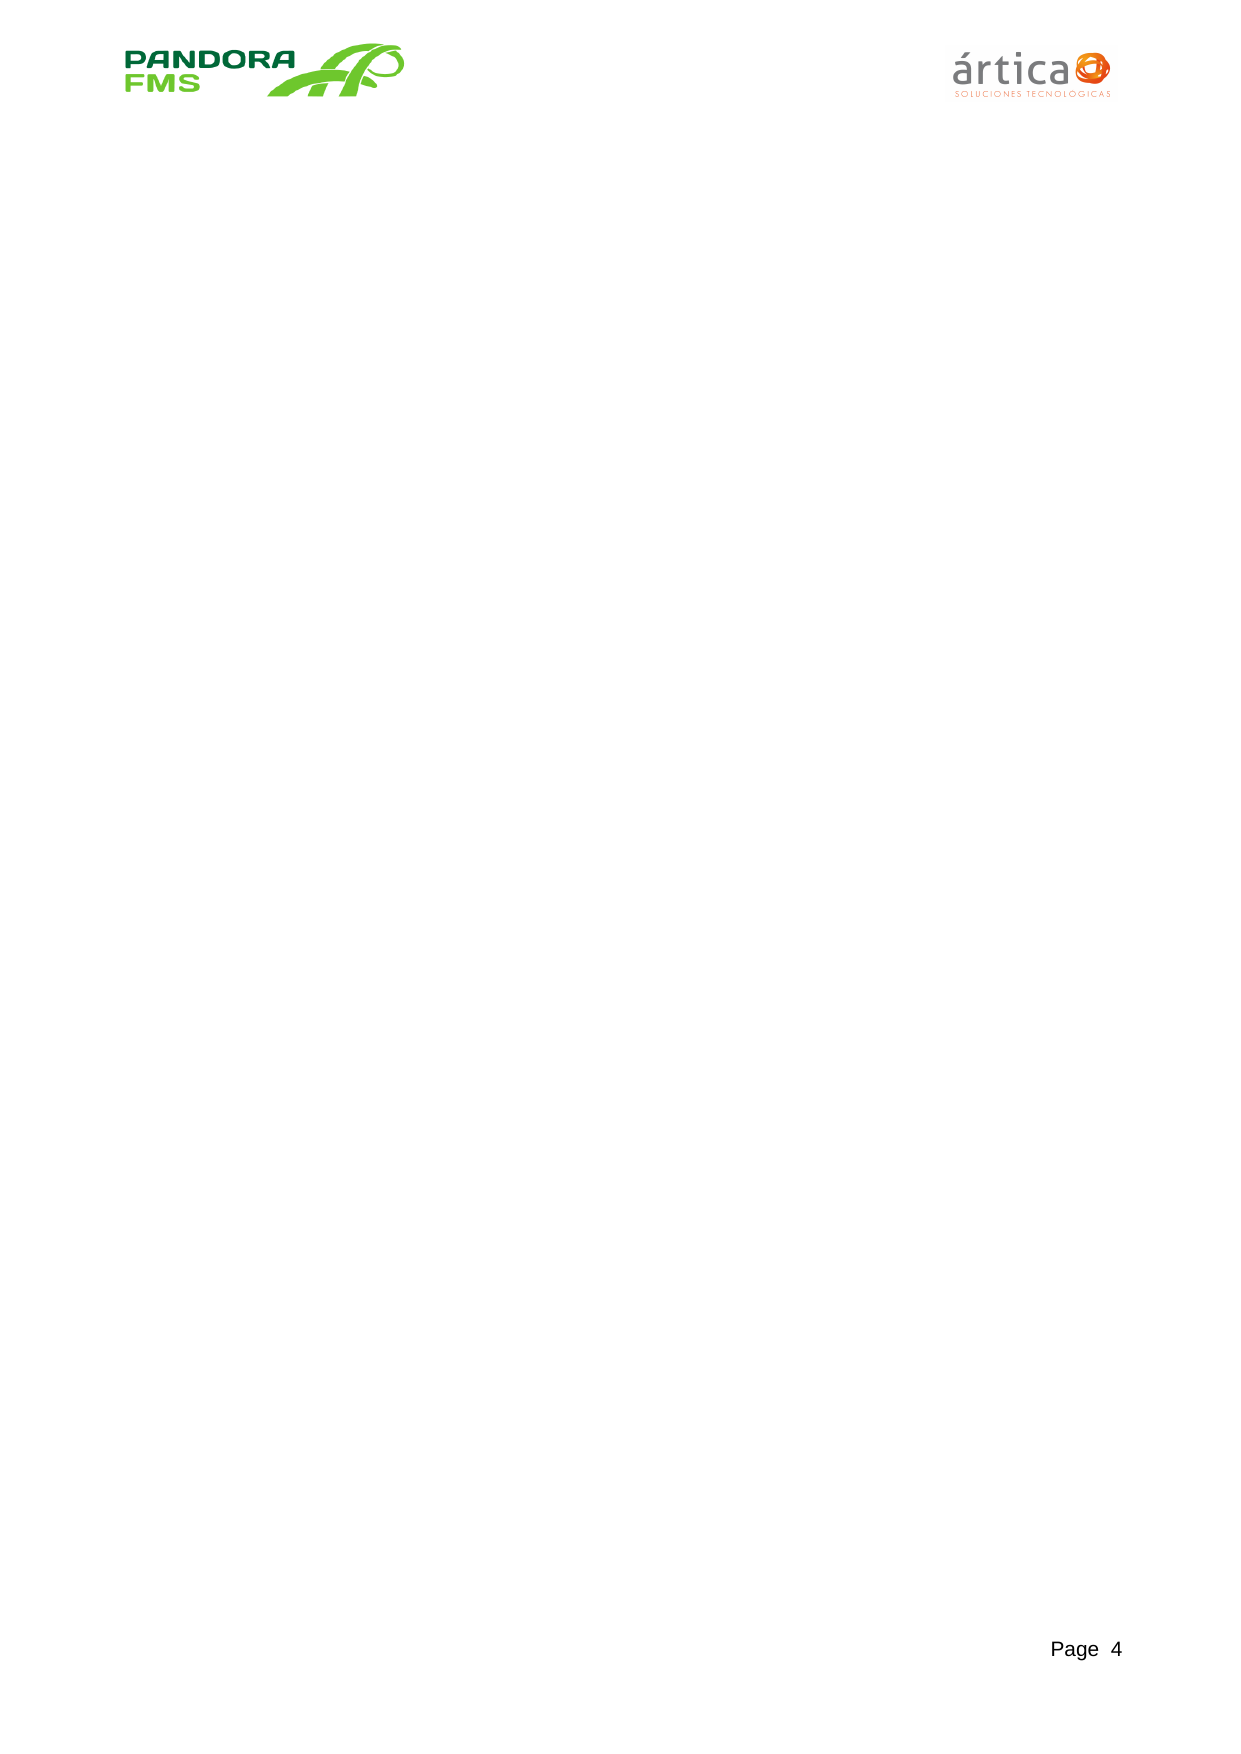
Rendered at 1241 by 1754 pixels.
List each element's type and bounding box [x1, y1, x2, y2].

picture [118, 39, 409, 97]
picture [945, 45, 1118, 102]
